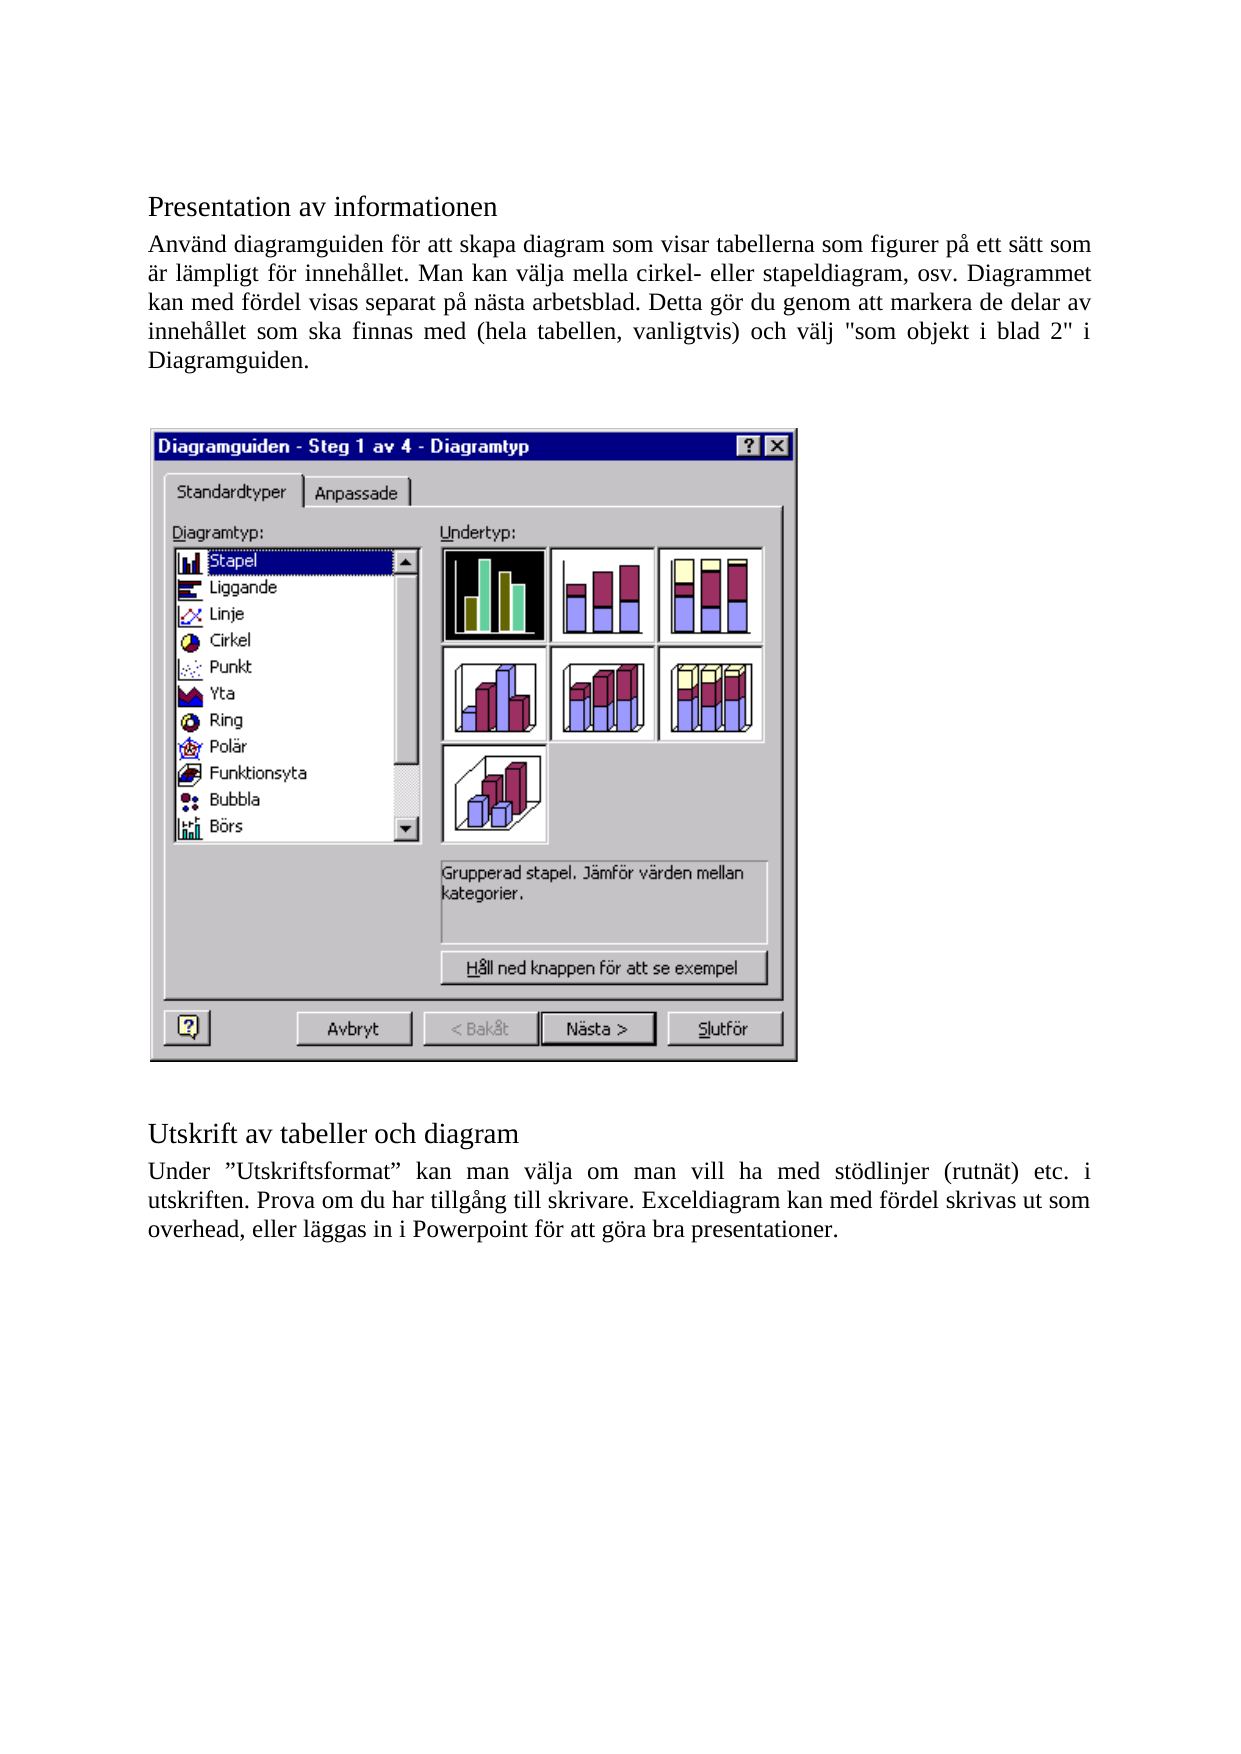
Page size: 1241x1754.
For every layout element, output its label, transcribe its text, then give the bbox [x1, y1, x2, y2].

text Presentation av informationen [148, 189, 1092, 223]
picture [150, 428, 798, 1062]
text Använd diagramguiden för att skapa diagram som visar tabellerna som figurer på ett sätt som är lämpligt för innehållet. Man kan välja mella cirkel- eller stapeldiagram, osv. Diagrammet kan med fördel visas separat på nästa arbetsblad. Detta gör du genom att markera de delar av innehållet som ska finnas med (hela tabellen, vanligtvis) och välj "som objekt i blad 2" i Diagramguiden. [148, 229, 1092, 374]
text Under ”Utskriftsformat” kan man välja om man vill ha med stödlinjer (rutnät) etc. i utskriften. Prova om du har tillgång till skrivare. Exceldiagram kan med fördel skrivas ut som overhead, eller läggas in i Powerpoint för att göra bra presentationer. [148, 1156, 1092, 1243]
text Utskrift av tabeller och diagram [148, 1116, 1092, 1150]
